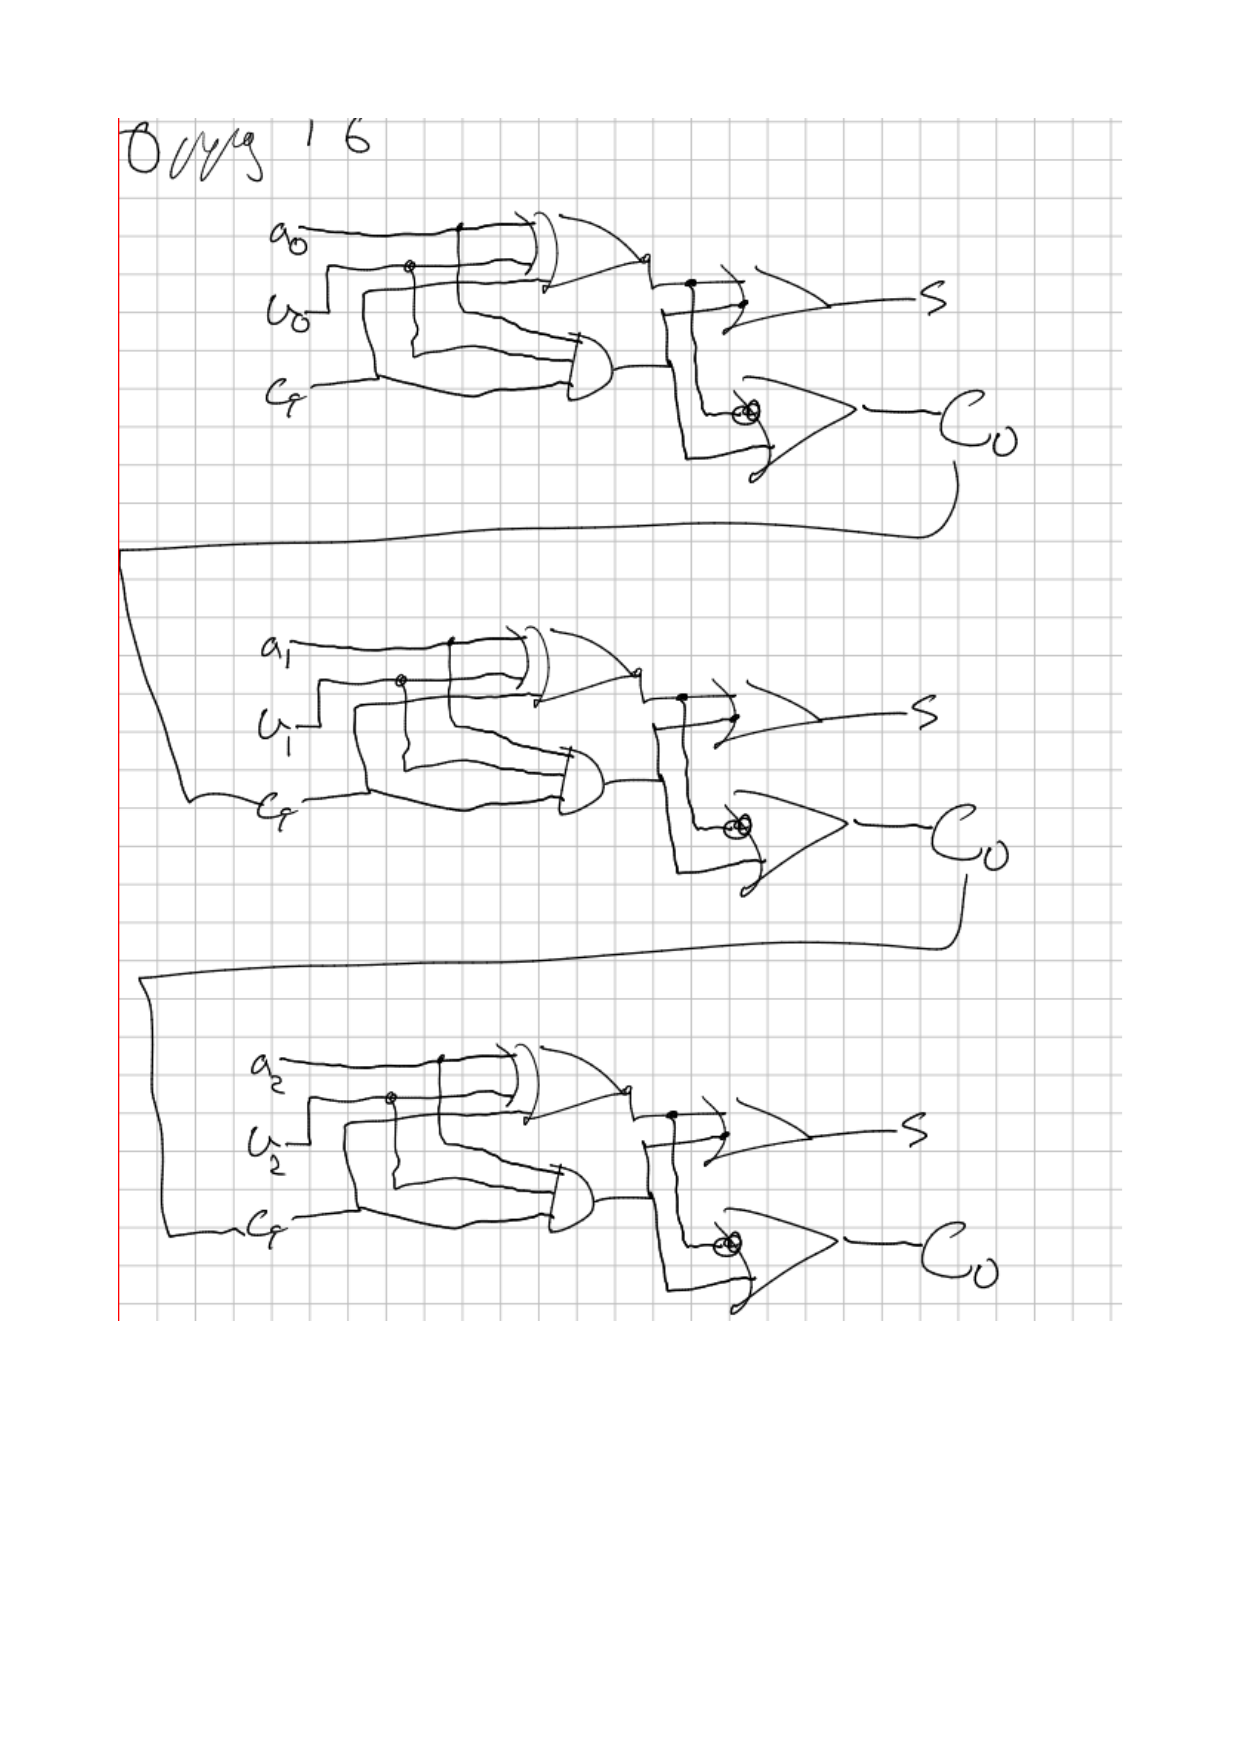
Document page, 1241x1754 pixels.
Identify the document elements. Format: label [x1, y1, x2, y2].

picture [118, 118, 1123, 1321]
